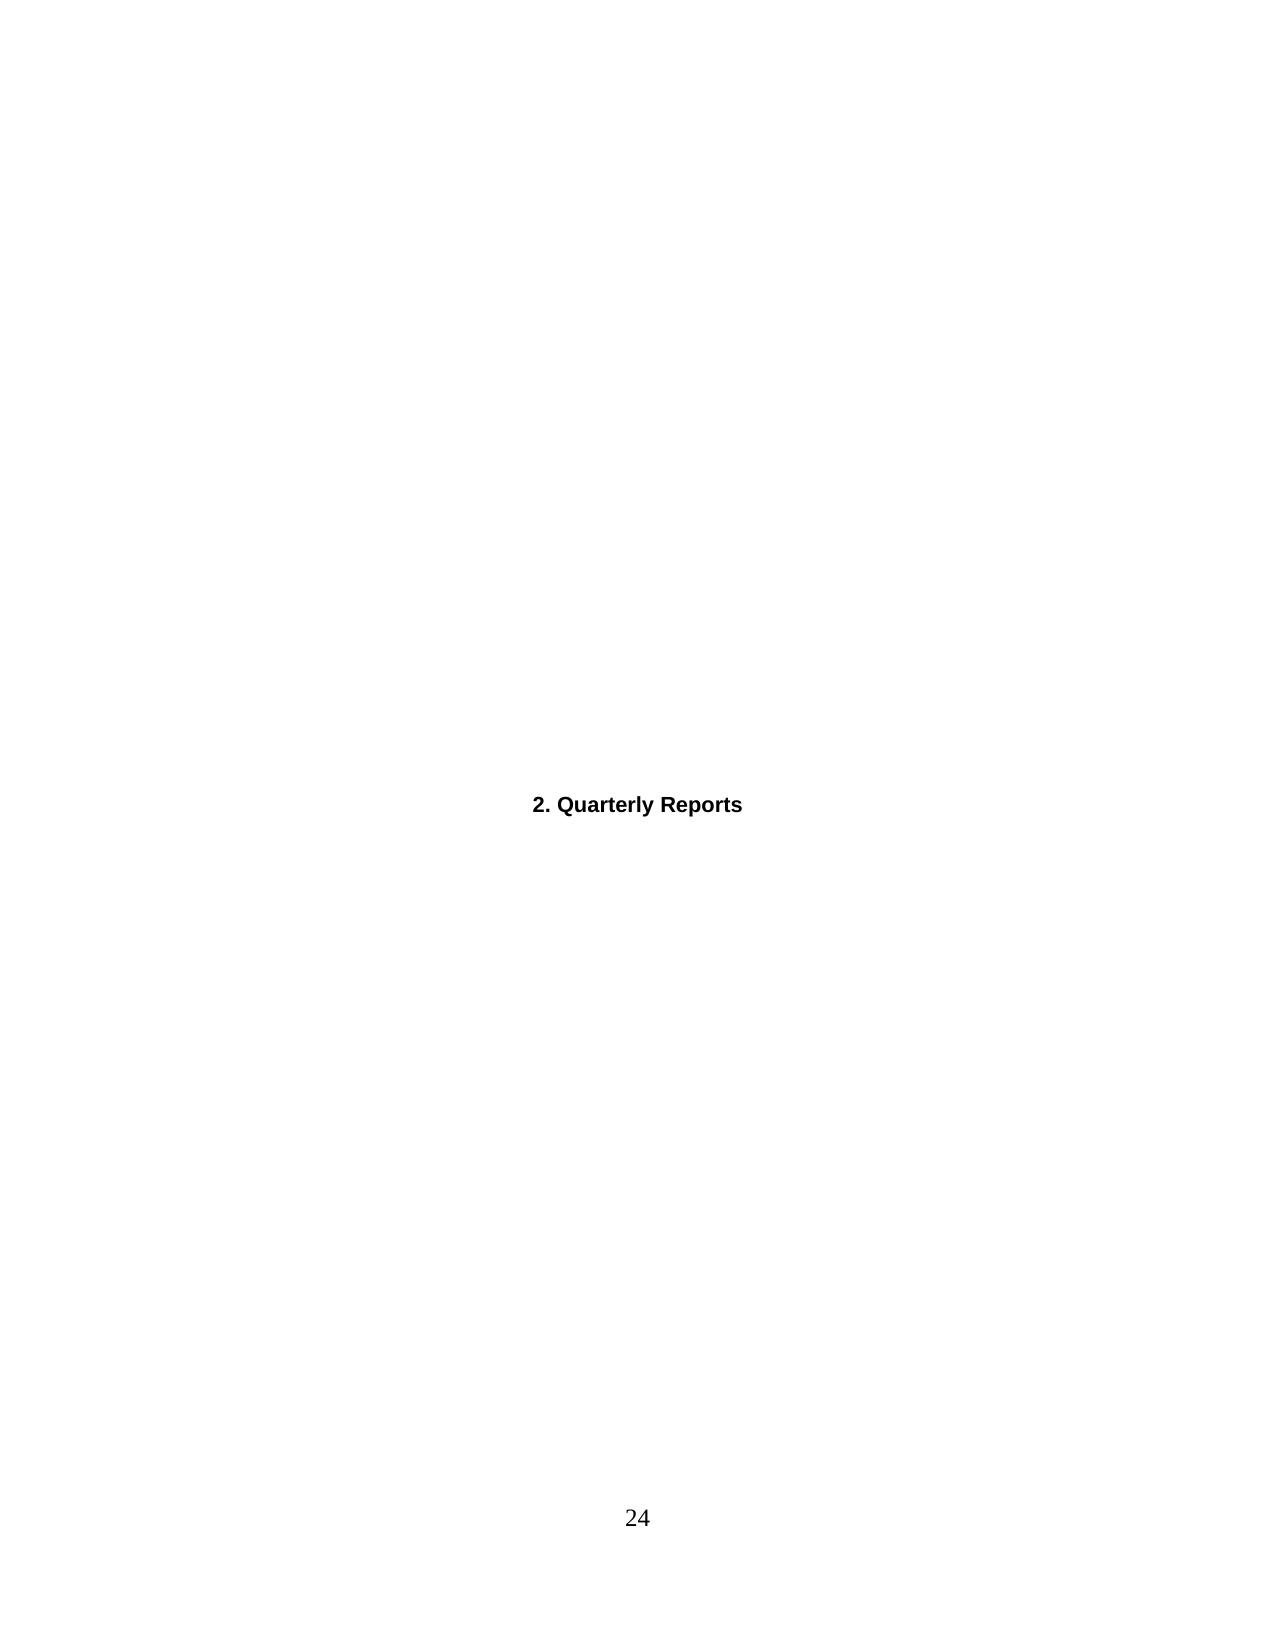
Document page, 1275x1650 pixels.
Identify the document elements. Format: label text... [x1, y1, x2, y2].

subtitle 2. Quarterly Reports [118, 792, 1157, 817]
